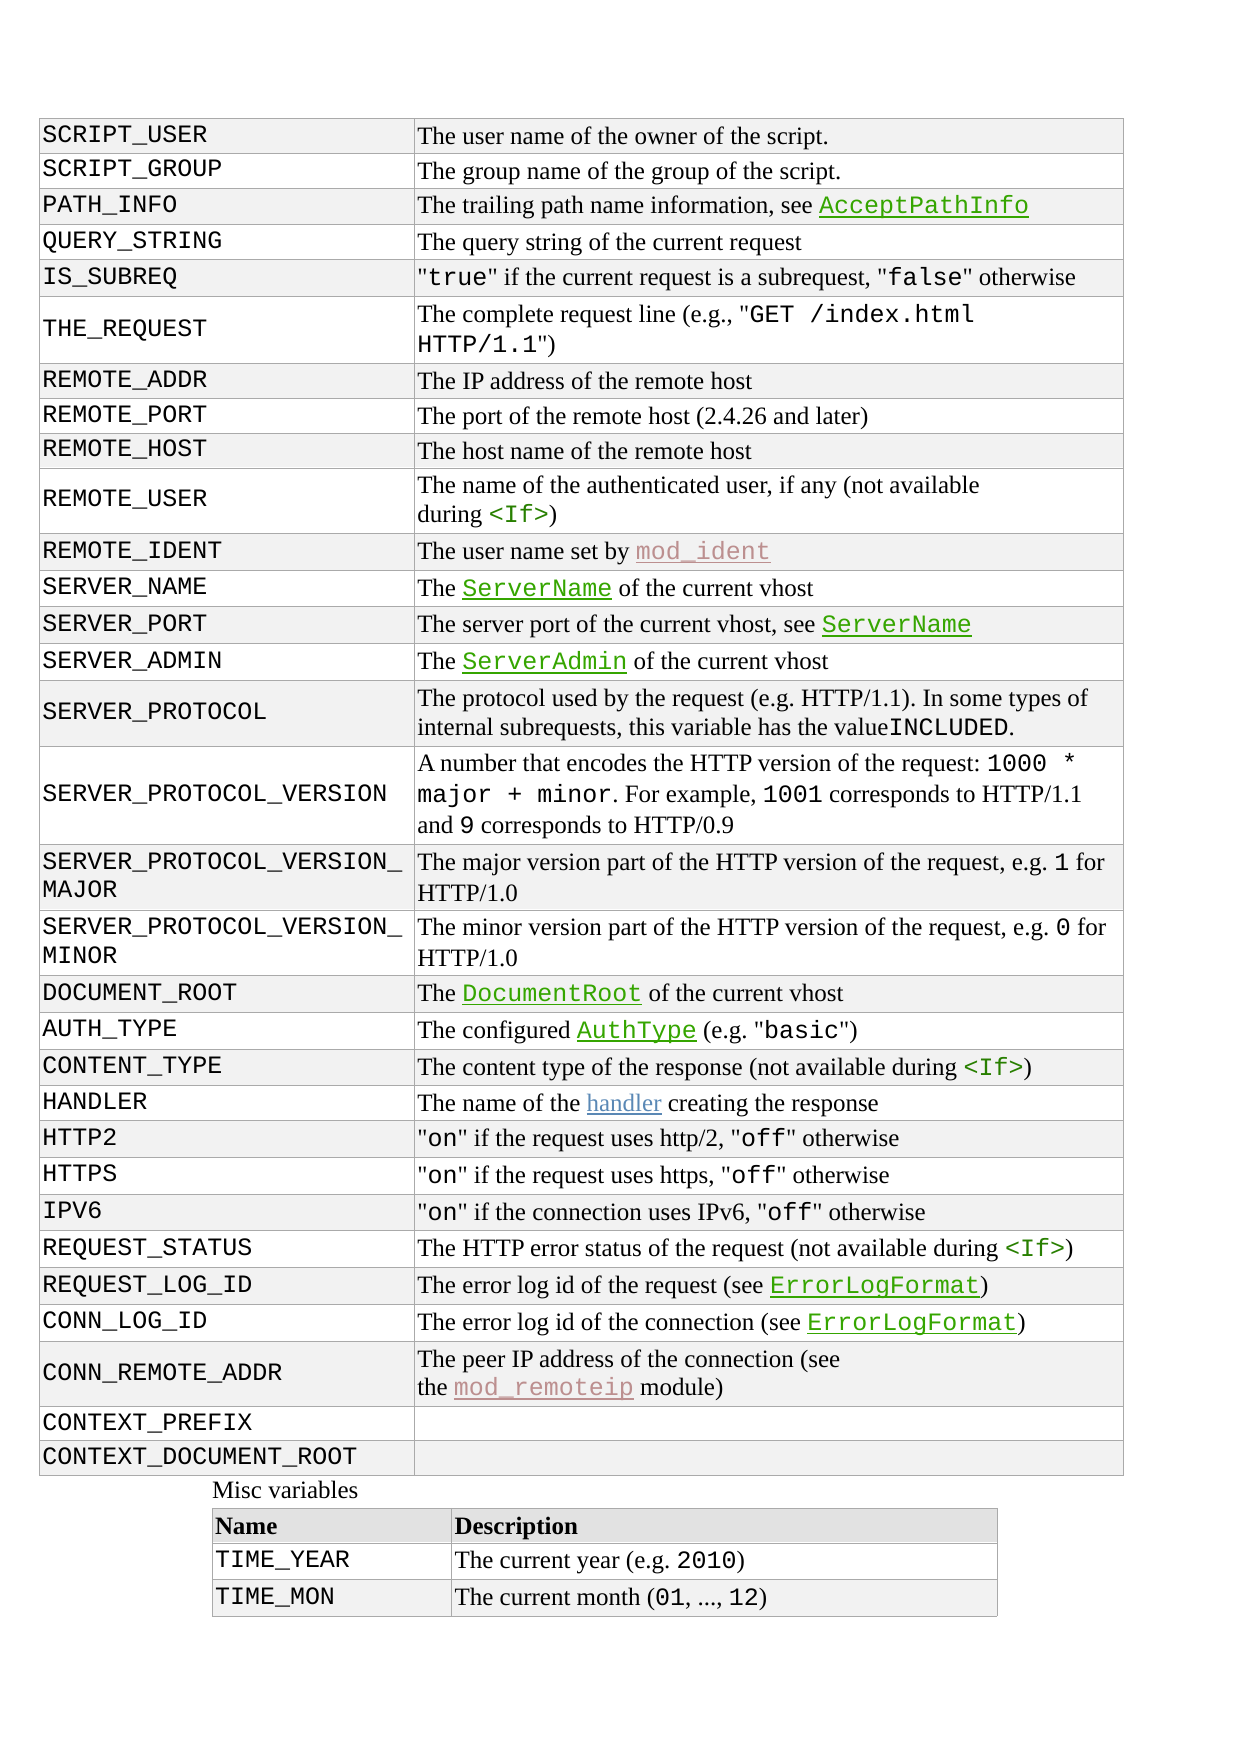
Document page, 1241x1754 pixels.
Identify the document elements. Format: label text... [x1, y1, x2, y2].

table_cell REMOTE_PORT [40, 399, 414, 433]
table_cell SCRIPT_USER [40, 119, 414, 153]
table_cell TIME_MON [213, 1580, 451, 1616]
table_cell The DocumentRoot of the current vhost [415, 976, 1123, 1012]
table_cell CONTENT_TYPE [40, 1050, 414, 1085]
table_cell The ServerAdmin of the current vhost [415, 644, 1123, 680]
table_cell The complete request line (e.g., "GET /index.html HTTP/1.1") [415, 297, 1123, 363]
table_cell SERVER_PROTOCOL_VERSION_MAJOR [40, 845, 414, 909]
table_cell "on" if the request uses https, "off" otherwise [415, 1158, 1123, 1193]
table_cell SERVER_PROTOCOL_VERSION_MINOR [40, 911, 414, 975]
table_cell "on" if the request uses http/2, "off" otherwise [415, 1121, 1123, 1157]
table_cell The current year (e.g. 2010) [452, 1544, 997, 1579]
table_cell SCRIPT_GROUP [40, 154, 414, 187]
table_cell SERVER_PORT [40, 607, 414, 643]
table_cell IPV6 [40, 1195, 414, 1230]
table_cell [415, 1407, 1123, 1440]
table_cell REMOTE_HOST [40, 434, 414, 467]
table_cell [415, 1441, 1123, 1475]
table_cell REMOTE_IDENT [40, 534, 414, 570]
table_cell A number that encodes the HTTP version of the request: 1000 * major + minor. For example, 1001 corresponds to HTTP/1.1 and 9 corresponds to HTTP/0.9 [415, 747, 1123, 844]
table_header Name [213, 1509, 451, 1542]
table_cell The user name set by mod_ident [415, 534, 1123, 570]
table_cell The group name of the group of the script. [415, 154, 1123, 187]
table_cell "on" if the connection uses IPv6, "off" otherwise [415, 1195, 1123, 1230]
table_cell TIME_YEAR [213, 1544, 451, 1579]
table_cell CONN_REMOTE_ADDR [40, 1342, 414, 1406]
table_cell The content type of the response (not available during <If>) [415, 1050, 1123, 1085]
table_cell The peer IP address of the connection (see the mod_remoteip module) [415, 1342, 1123, 1406]
table_cell DOCUMENT_ROOT [40, 976, 414, 1012]
table_cell QUERY_STRING [40, 225, 414, 259]
text Misc variables [212, 1476, 1122, 1503]
table_cell The protocol used by the request (e.g. HTTP/1.1). In some types of internal subrequests, this variable has the valueINCLUDED. [415, 681, 1123, 746]
table_cell CONTEXT_PREFIX [40, 1407, 414, 1440]
table_cell HANDLER [40, 1086, 414, 1120]
table_cell The minor version part of the HTTP version of the request, e.g. 0 for HTTP/1.0 [415, 911, 1123, 975]
table_cell REQUEST_LOG_ID [40, 1268, 414, 1304]
table_cell SERVER_ADMIN [40, 644, 414, 680]
table_cell The error log id of the connection (see ErrorLogFormat) [415, 1305, 1123, 1341]
table_cell The error log id of the request (see ErrorLogFormat) [415, 1268, 1123, 1304]
table_cell AUTH_TYPE [40, 1013, 414, 1048]
table_header Description [452, 1509, 997, 1542]
table_cell The host name of the remote host [415, 434, 1123, 467]
table_cell CONTEXT_DOCUMENT_ROOT [40, 1441, 414, 1475]
table_cell SERVER_PROTOCOL_VERSION [40, 747, 414, 844]
table_cell The configured AuthType (e.g. "basic") [415, 1013, 1123, 1048]
table_cell The HTTP error status of the request (not available during <If>) [415, 1231, 1123, 1267]
table_cell IS_SUBREQ [40, 260, 414, 296]
table_cell PATH_INFO [40, 189, 414, 224]
table_cell HTTPS [40, 1158, 414, 1193]
table_cell The trailing path name information, see AcceptPathInfo [415, 189, 1123, 224]
table_cell The name of the authenticated user, if any (not available during <If>) [415, 469, 1123, 533]
table_cell The query string of the current request [415, 225, 1123, 259]
table_cell REQUEST_STATUS [40, 1231, 414, 1267]
table_cell SERVER_NAME [40, 571, 414, 606]
table_cell The name of the handler creating the response [415, 1086, 1123, 1120]
table_cell The ServerName of the current vhost [415, 571, 1123, 606]
table_cell "true" if the current request is a subrequest, "false" otherwise [415, 260, 1123, 296]
table_cell REMOTE_ADDR [40, 364, 414, 398]
table_cell The server port of the current vhost, see ServerName [415, 607, 1123, 643]
table_cell SERVER_PROTOCOL [40, 681, 414, 746]
table_cell The IP address of the remote host [415, 364, 1123, 398]
table_cell THE_REQUEST [40, 297, 414, 363]
table_cell REMOTE_USER [40, 469, 414, 533]
table_cell The current month (01, ..., 12) [452, 1580, 997, 1616]
table_cell CONN_LOG_ID [40, 1305, 414, 1341]
table_cell HTTP2 [40, 1121, 414, 1157]
table_cell The port of the remote host (2.4.26 and later) [415, 399, 1123, 433]
table_cell The user name of the owner of the script. [415, 119, 1123, 153]
table_cell The major version part of the HTTP version of the request, e.g. 1 for HTTP/1.0 [415, 845, 1123, 909]
